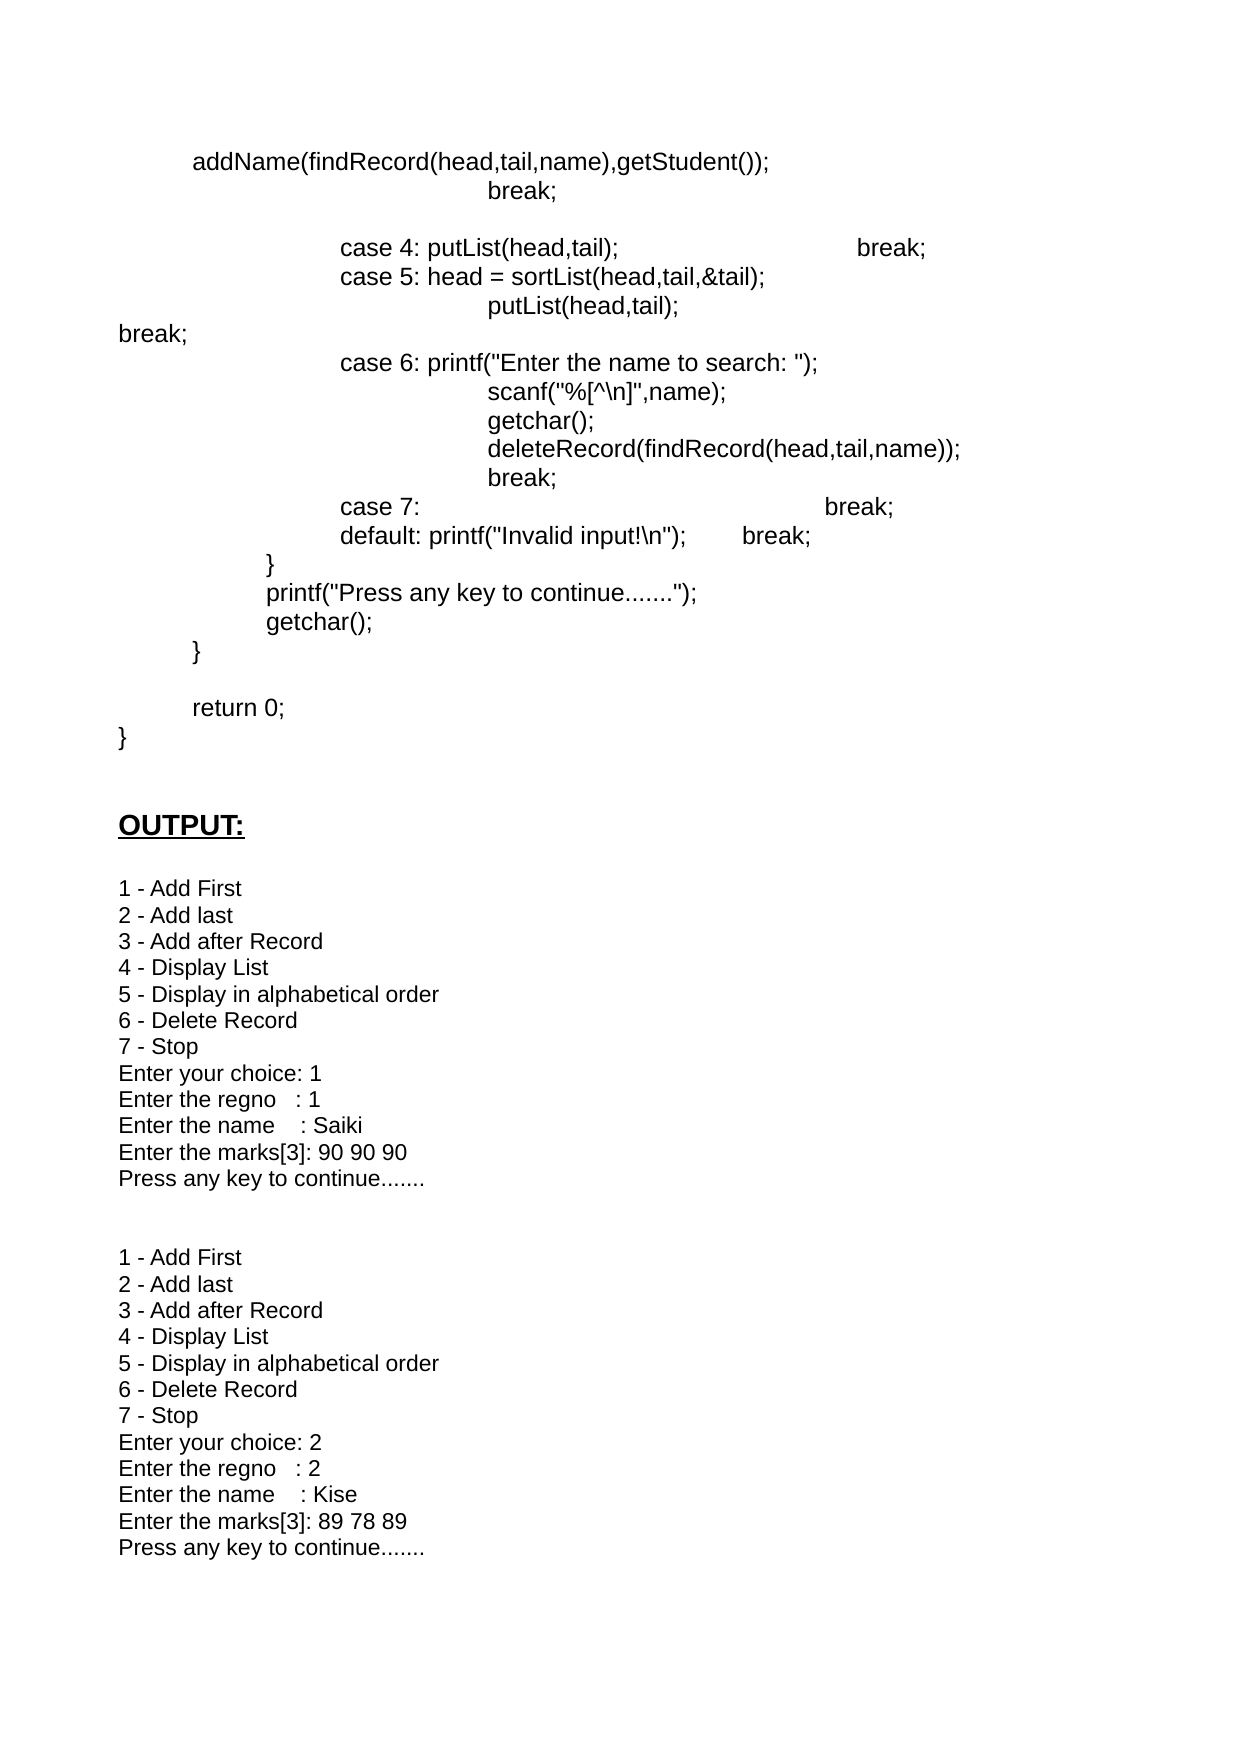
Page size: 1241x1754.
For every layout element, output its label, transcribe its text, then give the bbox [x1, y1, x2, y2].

text case 5: head = sortList(head,tail,&tail); [118, 262, 1122, 291]
text 5 - Display in alphabetical order [118, 1349, 1122, 1376]
text } [118, 722, 1122, 751]
text 6 - Delete Record [118, 1007, 1122, 1033]
text return 0; [118, 693, 1122, 722]
text Enter your choice: 1 [118, 1060, 1122, 1086]
text Press any key to continue....... [118, 1534, 1122, 1560]
text getchar(); [118, 406, 1122, 434]
text Enter the name : Saiki [118, 1112, 1122, 1139]
text case 4: putList(head,tail); break; [118, 233, 1122, 262]
text getchar(); [118, 607, 1122, 636]
text Enter the regno : 2 [118, 1455, 1122, 1481]
text 2 - Add last [118, 902, 1122, 928]
text 4 - Display List [118, 954, 1122, 981]
text Enter the name : Kise [118, 1481, 1122, 1508]
text case 6: printf("Enter the name to search: "); [118, 348, 1122, 377]
text break; [118, 463, 1122, 492]
text 4 - Display List [118, 1323, 1122, 1349]
text Enter the marks[3]: 90 90 90 [118, 1139, 1122, 1165]
text addName(findRecord(head,tail,name),getStudent()); [118, 118, 1122, 176]
text putList(head,tail); break; [118, 291, 1122, 348]
text Enter your choice: 2 [118, 1429, 1122, 1455]
text deleteRecord(findRecord(head,tail,name)); [118, 434, 1122, 463]
text default: printf("Invalid input!\n"); break; [118, 521, 1122, 549]
text 1 - Add First [118, 875, 1122, 902]
text break; [118, 176, 1122, 204]
text 3 - Add after Record [118, 928, 1122, 954]
text Enter the regno : 1 [118, 1086, 1122, 1112]
text Press any key to continue....... [118, 1165, 1122, 1191]
text printf("Press any key to continue......."); [118, 578, 1122, 607]
text 1 - Add First [118, 1244, 1122, 1271]
text 7 - Stop [118, 1033, 1122, 1060]
text 3 - Add after Record [118, 1297, 1122, 1323]
text } [118, 549, 1122, 578]
text 6 - Delete Record [118, 1376, 1122, 1402]
text Enter the marks[3]: 89 78 89 [118, 1508, 1122, 1534]
text case 7: break; [118, 492, 1122, 521]
text scanf("%[^\n]",name); [118, 377, 1122, 406]
text 7 - Stop [118, 1402, 1122, 1429]
text } [118, 636, 1122, 664]
text 5 - Display in alphabetical order [118, 981, 1122, 1007]
text OUTPUT: [118, 808, 1122, 842]
text 2 - Add last [118, 1271, 1122, 1297]
